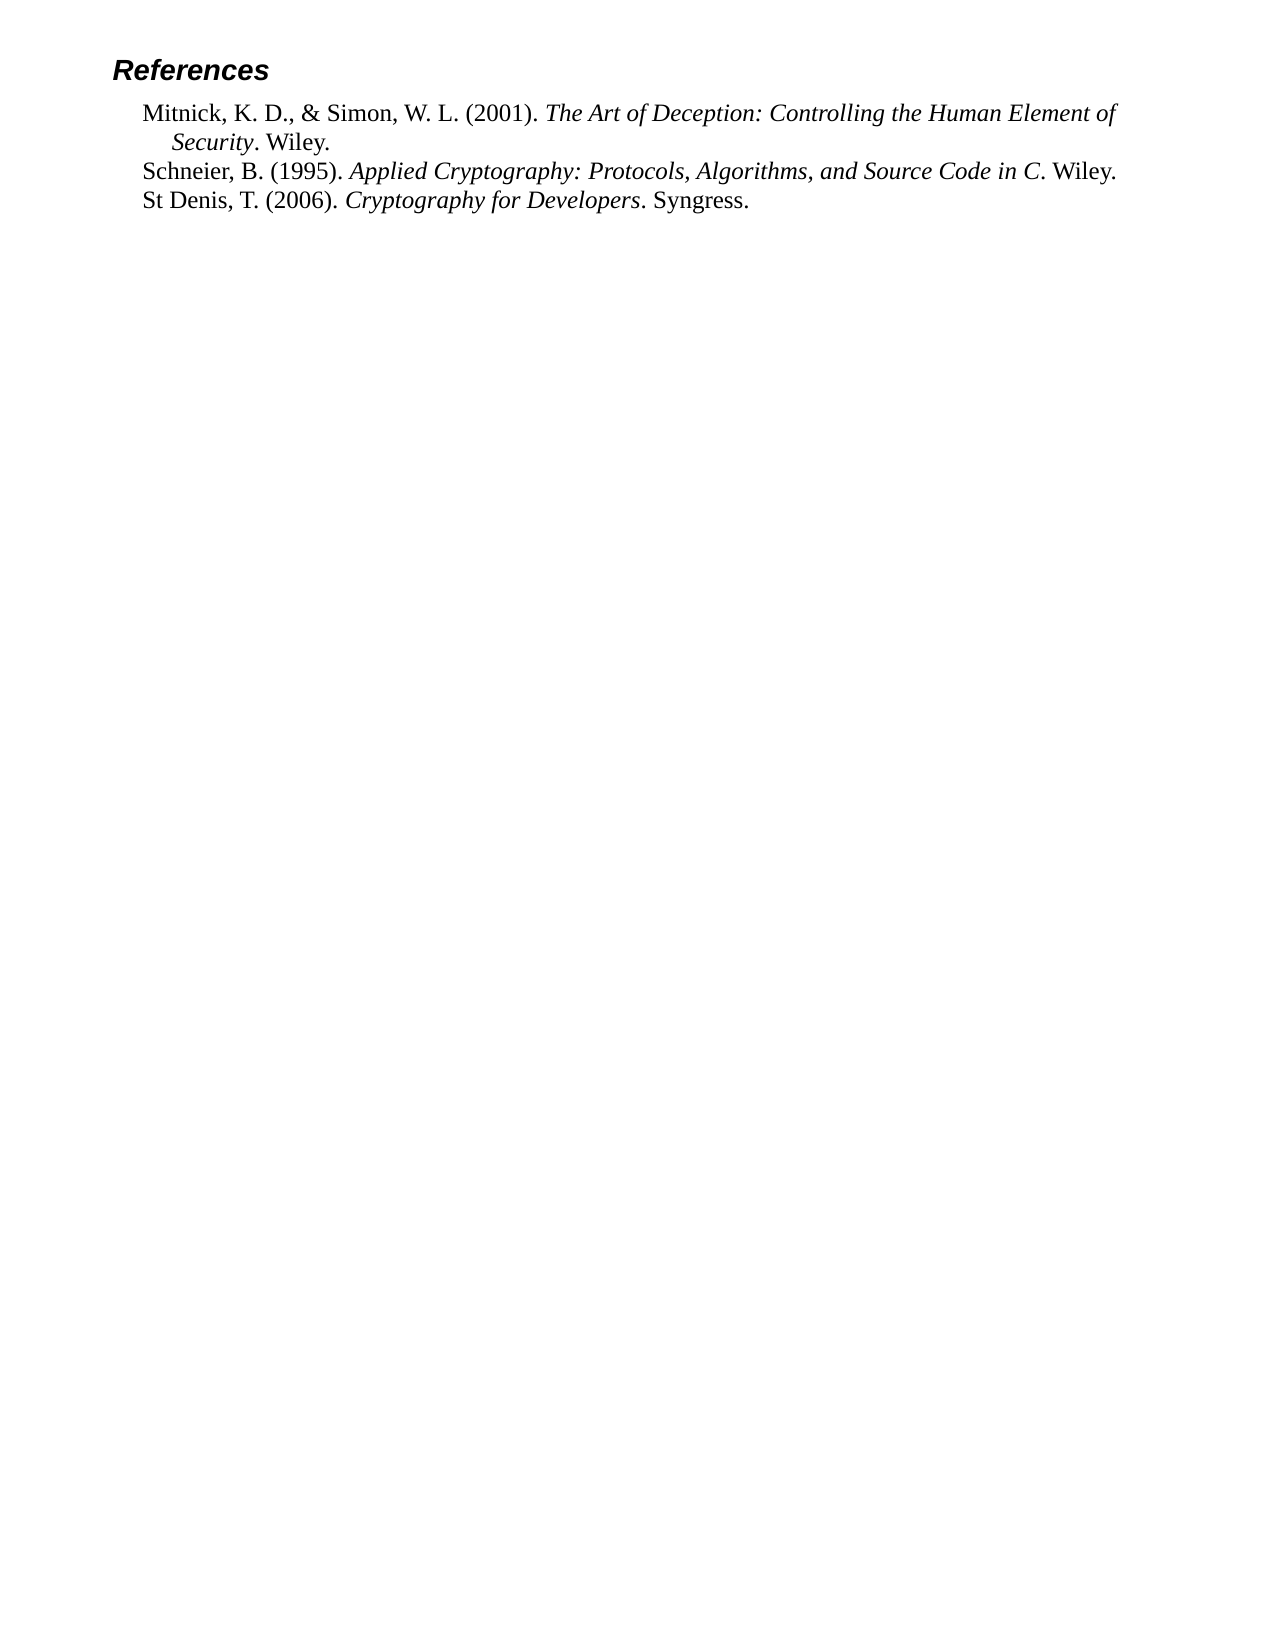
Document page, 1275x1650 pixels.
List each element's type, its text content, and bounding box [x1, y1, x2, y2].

text St Denis, T. (2006). Cryptography for Developers. Syngress. [142, 185, 1162, 213]
text Mitnick, K. D., & Simon, W. L. (2001). The Art of Deception: Controlling the Human Element of Security. Wiley. [142, 98, 1162, 156]
text Schneier, B. (1995). Applied Cryptography: Protocols, Algorithms, and Source Code in C. Wiley. [142, 156, 1162, 185]
subtitle References [112, 52, 1162, 86]
